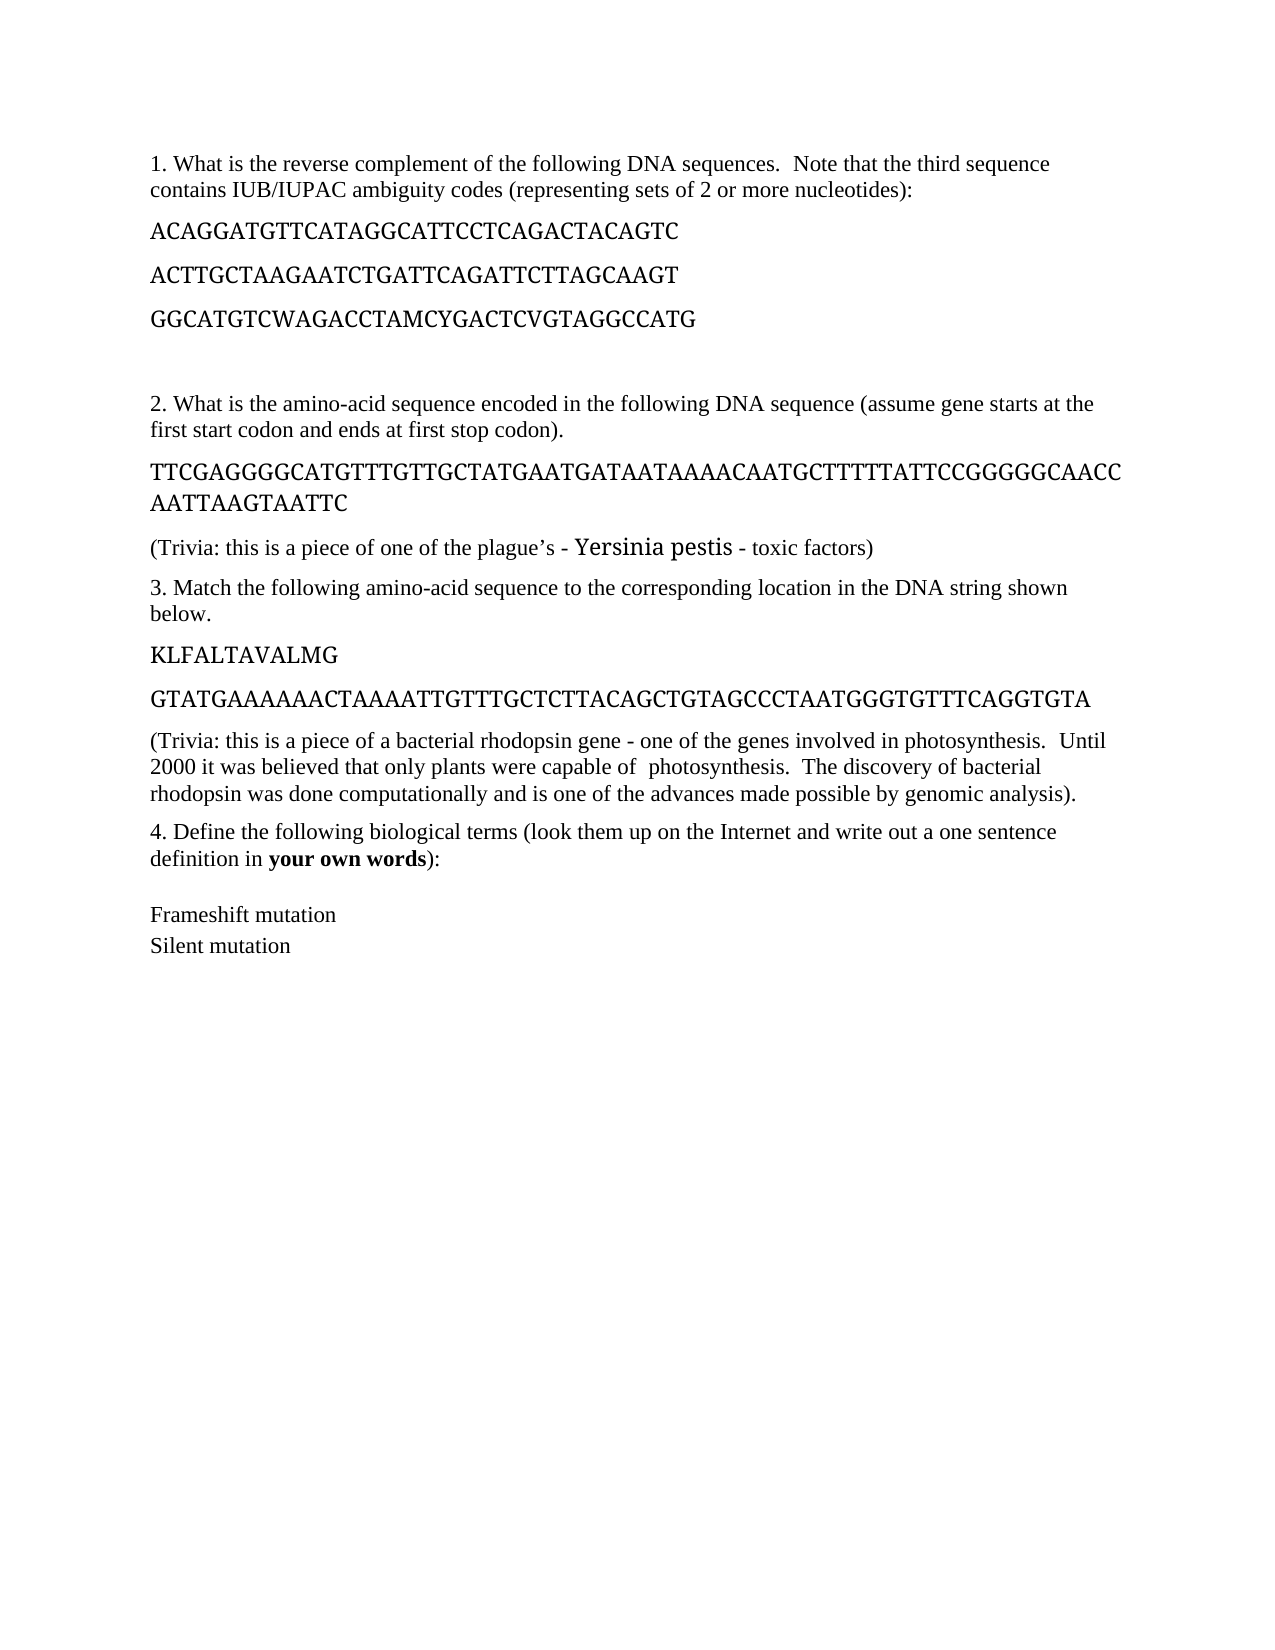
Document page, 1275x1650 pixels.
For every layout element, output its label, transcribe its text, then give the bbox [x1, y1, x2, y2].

text (Trivia: this is a piece of a bacterial rhodopsin gene - one of the genes involved in photosynthesis. Until 2000 it was believed that only plants were capable of photosynthesis. The discovery of bacterial rhodopsin was done computationally and is one of the advances made possible by genomic analysis). [150, 727, 1125, 806]
text 4. Define the following biological terms (look them up on the Internet and write out a one sentence definition in your own words): Frameshift mutation Silent mutation [150, 818, 1125, 960]
text (Trivia: this is a piece of one of the plague’s - Yersinia pestis - toxic factors) [150, 530, 1125, 562]
text 1. What is the reverse complement of the following DNA sequences. Note that the third sequence contains IUB/IUPAC ambiguity codes (representing sets of 2 or more nucleotides): [150, 150, 1125, 203]
text TTCGAGGGGCATGTTTGTTGCTATGAATGATAATAAAACAATGCTTTTTATTCCGGGGGCAACCAATTAAGTAATTC [150, 455, 1125, 518]
text ACAGGATGTTCATAGGCATTCCTCAGACTACAGTC [150, 215, 1125, 246]
text 3. Match the following amino-acid sequence to the corresponding location in the DNA string shown below. [150, 574, 1125, 627]
text KLFALTAVALMG [150, 639, 1125, 671]
text GTATGAAAAAACTAAAATTGTTTGCTCTTACAGCTGTAGCCCTAATGGGTGTTTCAGGTGTA [150, 683, 1125, 714]
text GGCATGTCWAGACCTAMCYGACTCVGTAGGCCATG [150, 303, 1125, 334]
text 2. What is the amino-acid sequence encoded in the following DNA sequence (assume gene starts at the first start codon and ends at first stop codon). [150, 390, 1125, 443]
text ACTTGCTAAGAATCTGATTCAGATTCTTAGCAAGT [150, 259, 1125, 290]
